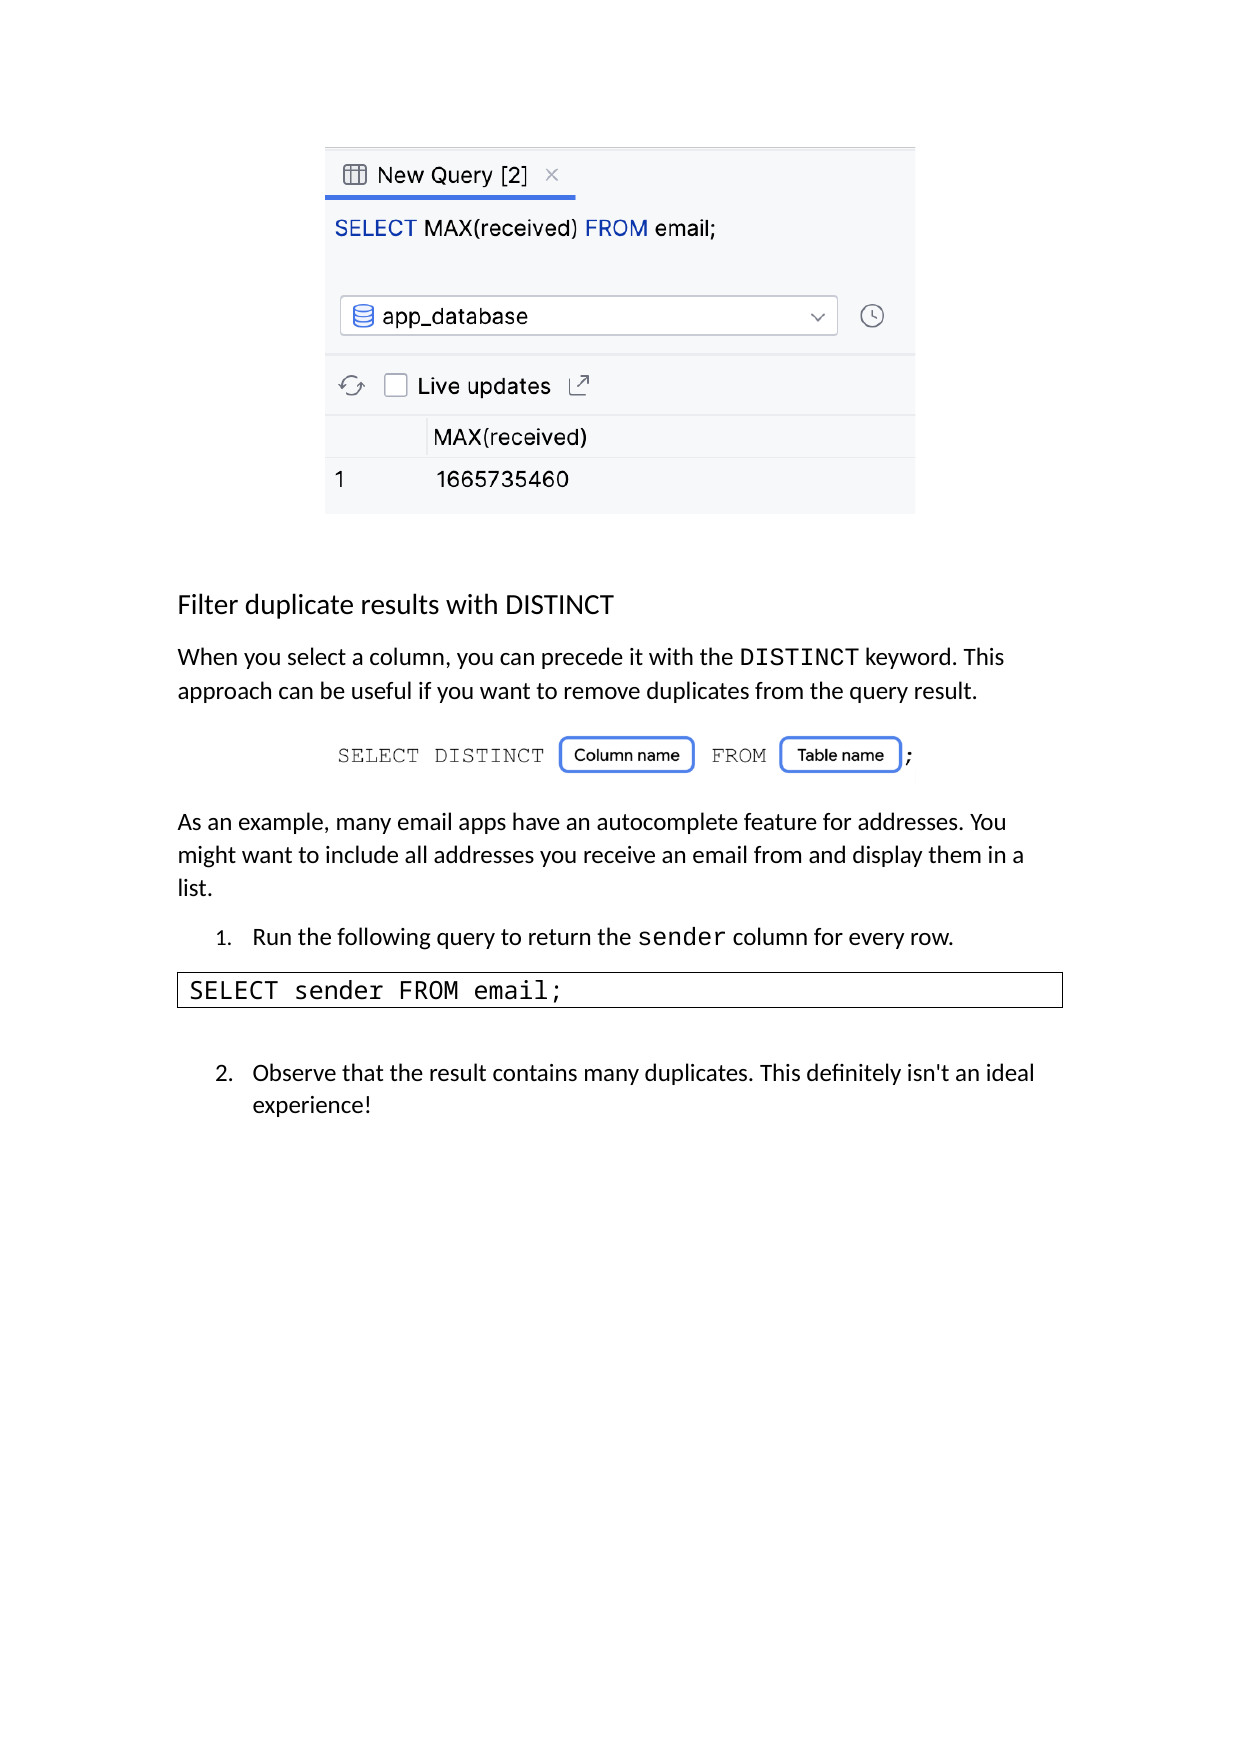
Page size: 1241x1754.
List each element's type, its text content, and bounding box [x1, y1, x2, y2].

text As an example, many email apps have an autocomplete feature for addresses. You might want to include all addresses you receive an email from and display them in a list. [177, 806, 1063, 902]
text Filter duplicate results with DISTINCT [177, 586, 1063, 622]
list Observe that the result contains many duplicates. This definitely isn't an ideal experience! [215, 1057, 1063, 1120]
text When you select a column, you can precede it with the DISTINCT keyword. This approach can be useful if you want to remove duplicates from the query result. [177, 641, 1063, 705]
table_header SELECT sender FROM email; [178, 973, 1062, 1007]
list Run the following query to return the sender column for every row. [215, 921, 1063, 953]
